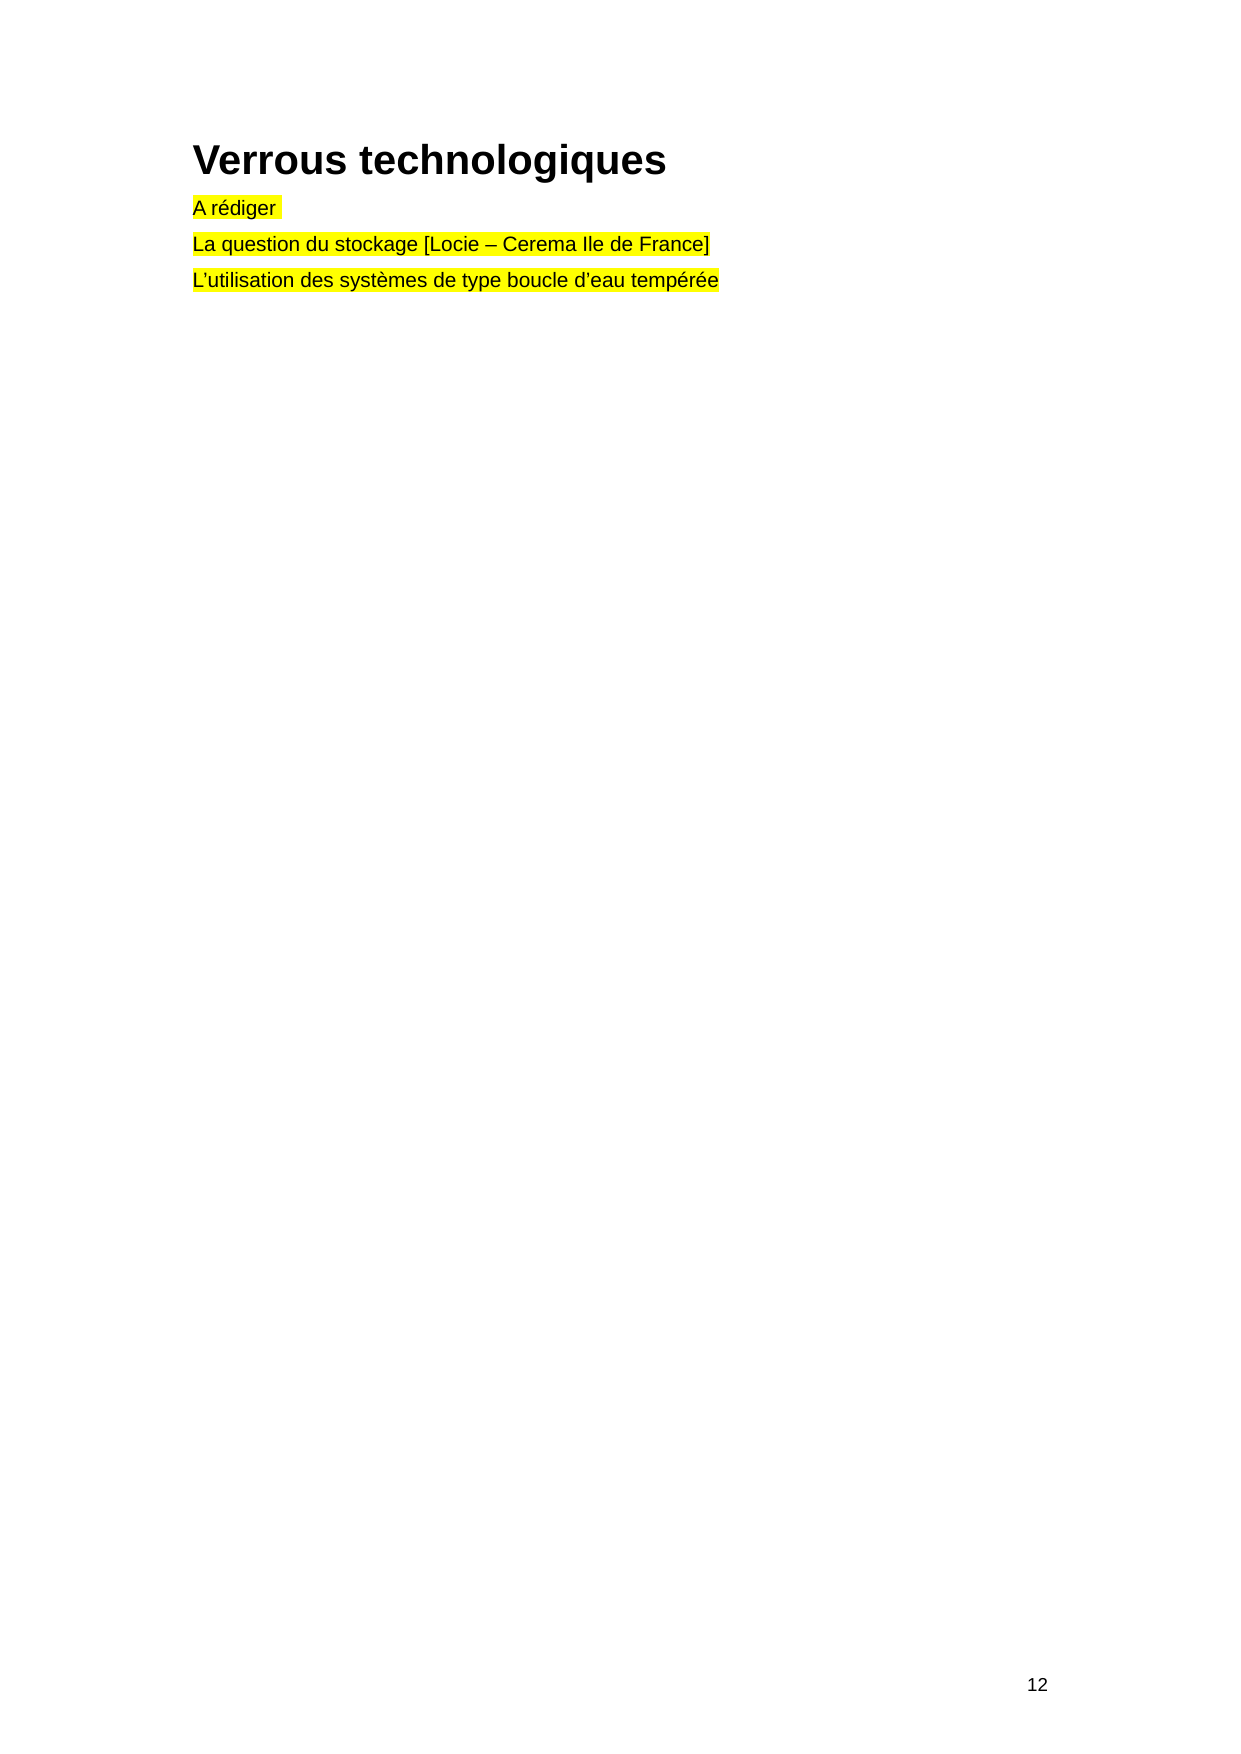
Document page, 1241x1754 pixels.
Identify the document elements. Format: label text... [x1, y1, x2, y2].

subtitle Verrous technologiques [192, 135, 1048, 183]
text A rédiger [192, 195, 1048, 219]
text La question du stockage [Locie – Cerema Ile de France] [192, 232, 1048, 256]
text L’utilisation des systèmes de type boucle d’eau tempérée [192, 268, 1048, 292]
